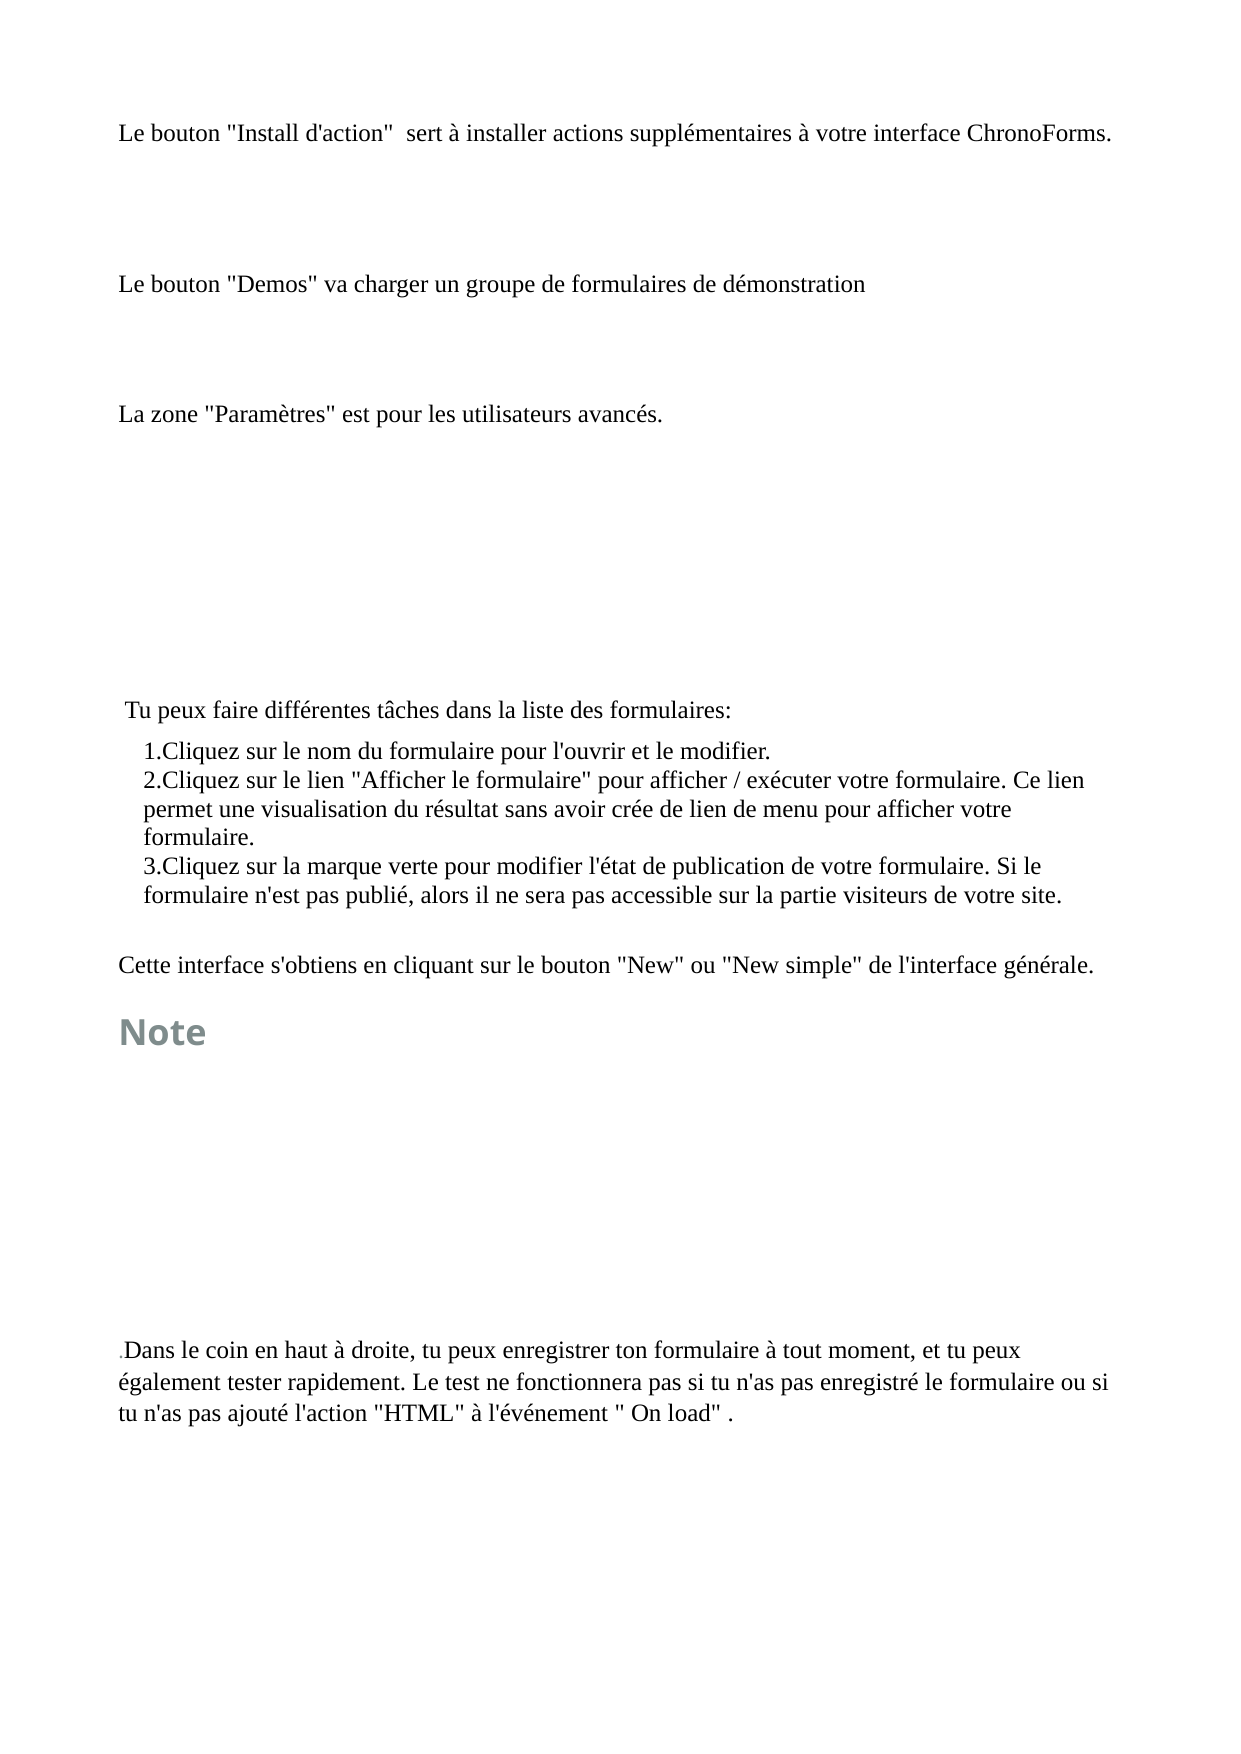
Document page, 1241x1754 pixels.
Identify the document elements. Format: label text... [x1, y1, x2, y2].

list Cliquez sur la marque verte pour modifier l'état de publication de votre formulaire. Si le formulaire n'est pas publié, alors il ne sera pas accessible sur la partie visiteurs de votre site. [118, 851, 1122, 909]
subtitle Note [118, 1007, 1122, 1056]
text Le bouton "Install d'action" sert à installer actions supplémentaires à votre interface ChronoForms. [118, 118, 1122, 147]
list Cliquez sur le lien "Afficher le formulaire" pour afficher / exécuter votre formulaire. Ce lien permet une visualisation du résultat sans avoir crée de lien de menu pour afficher votre formulaire. [118, 765, 1122, 851]
list Cliquez sur le nom du formulaire pour l'ouvrir et le modifier. [118, 736, 1122, 765]
text La zone "Paramètres" est pour les utilisateurs avancés. [118, 399, 1122, 428]
text .Dans le coin en haut à droite, tu peux enregistrer ton formulaire à tout moment, et tu peux également tester rapidement. Le test ne fonctionnera pas si tu n'as pas enregistré le formulaire ou si tu n'as pas ajouté l'action "HTML" à l'événement " On load" . [118, 1333, 1122, 1427]
text Cette interface s'obtiens en cliquant sur le bouton "New" ou "New simple" de l'interface générale. [118, 950, 1122, 979]
text Tu peux faire différentes tâches dans la liste des formulaires: [118, 695, 1122, 724]
text Le bouton "Demos" va charger un groupe de formulaires de démonstration [118, 269, 1122, 297]
